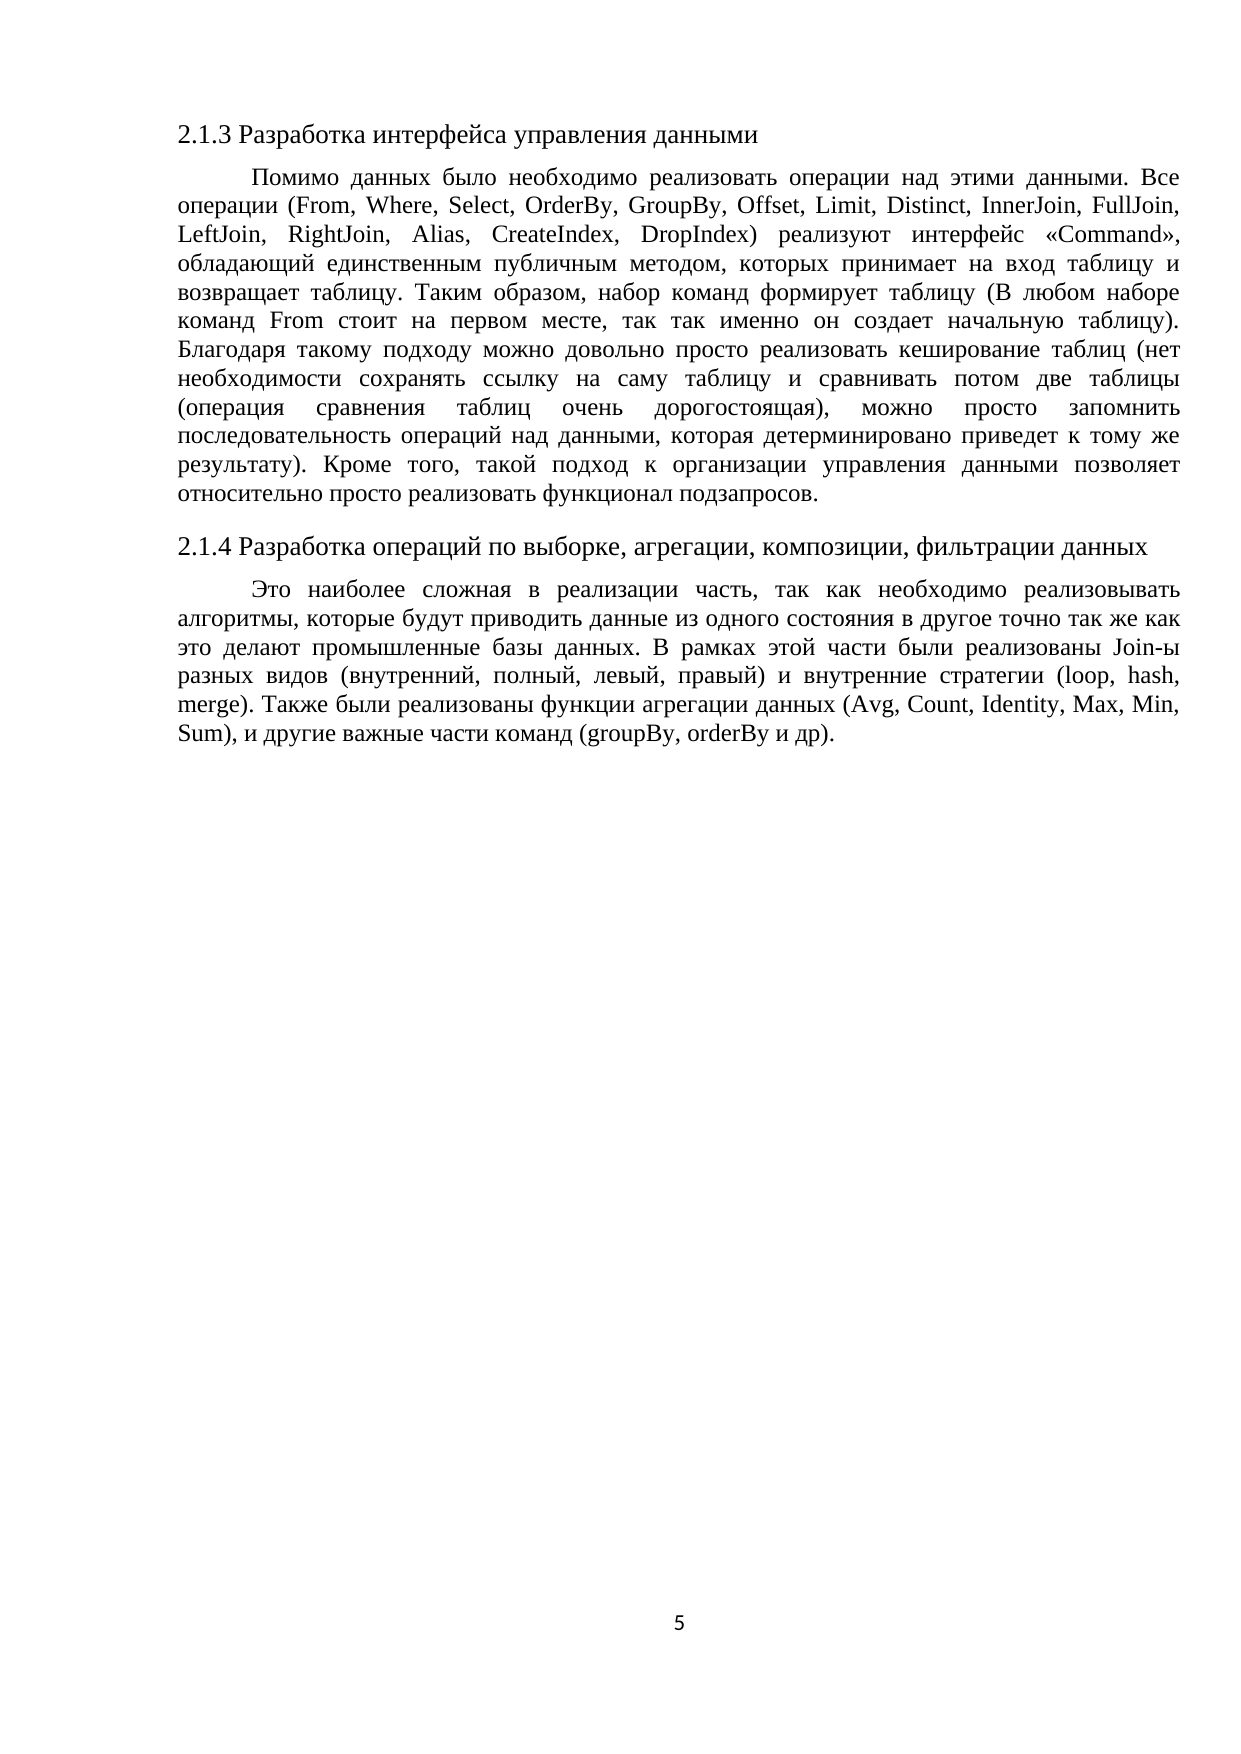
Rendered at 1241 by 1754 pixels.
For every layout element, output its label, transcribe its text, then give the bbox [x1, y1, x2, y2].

subtitle 2.1.4 Разработка операций по выборке, агрегации, композиции, фильтрации данных [177, 530, 1181, 562]
subtitle 2.1.3 Разработка интерфейса управления данными [177, 118, 1181, 149]
text Это наиболее сложная в реализации часть, так как необходимо реализовывать алгоритмы, которые будут приводить данные из одного состояния в другое точно так же как это делают промышленные базы данных. В рамках этой части были реализованы Join-ы разных видов (внутренний, полный, левый, правый) и внутренние стратегии (loop, hash, merge). Также были реализованы функции агрегации данных (Avg, Count, Identity, Max, Min, Sum), и другие важные части команд (groupBy, orderBy и др). [177, 574, 1181, 747]
text Помимо данных было необходимо реализовать операции над этими данными. Все операции (From, Where, Select, OrderBy, GroupBy, Offset, Limit, Distinct, InnerJoin, FullJoin, LeftJoin, RightJoin, Alias, CreateIndex, DropIndex) реализуют интерфейс «Command», обладающий единственным публичным методом, которых принимает на вход таблицу и возвращает таблицу. Таким образом, набор команд формирует таблицу (В любом наборе команд From стоит на первом месте, так так именно он создает начальную таблицу). Благодаря такому подходу можно довольно просто реализовать кеширование таблиц (нет необходимости сохранять ссылку на саму таблицу и сравнивать потом две таблицы (операция сравнения таблиц очень дорогостоящая), можно просто запомнить последовательность операций над данными, которая детерминировано приведет к тому же результату). Кроме того, такой подход к организации управления данными позволяет относительно просто реализовать функционал подзапросов. [177, 162, 1181, 507]
